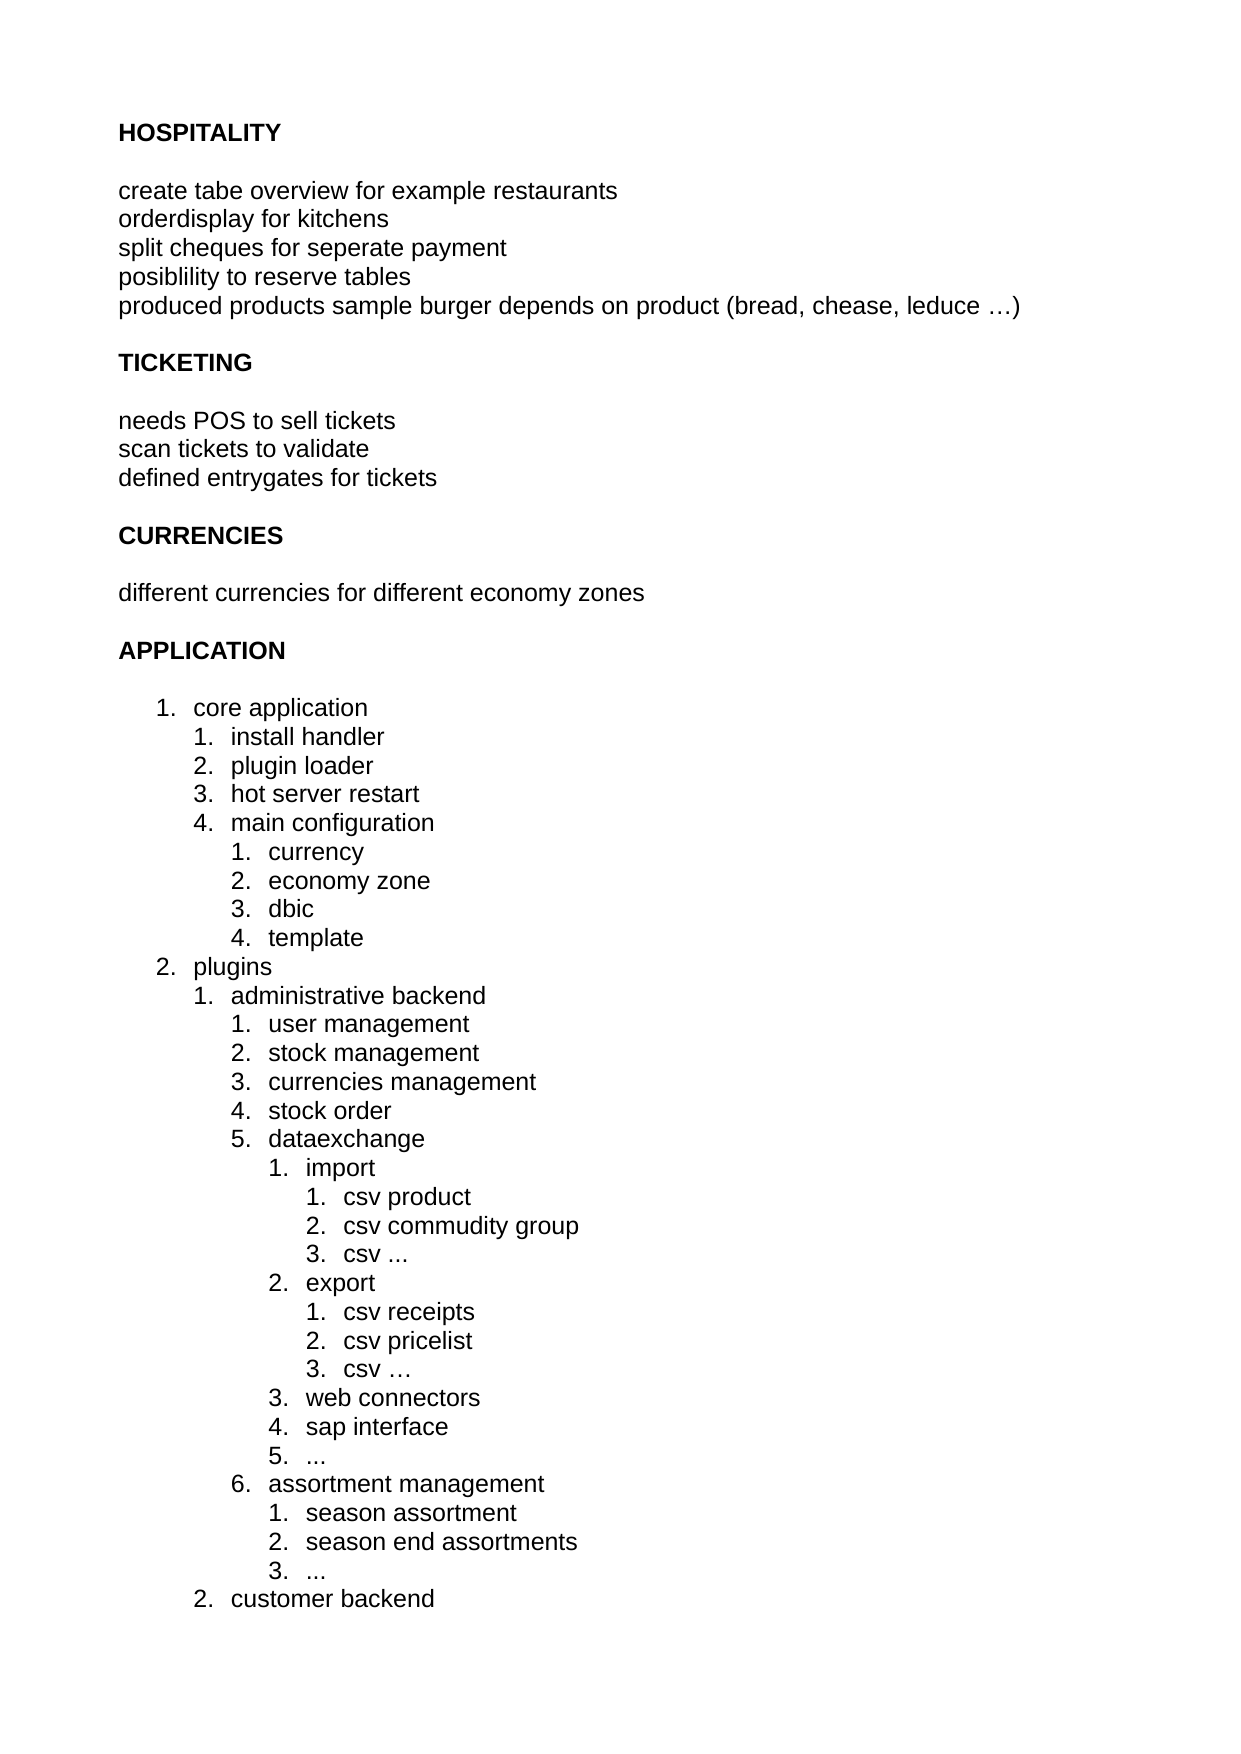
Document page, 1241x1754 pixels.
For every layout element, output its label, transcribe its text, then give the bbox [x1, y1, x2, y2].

list csv receipts [306, 1297, 1122, 1326]
list hot server restart [193, 779, 1122, 808]
list csv ... [306, 1239, 1122, 1268]
list template [231, 923, 1122, 952]
text APPLICATION [118, 636, 1122, 664]
list plugin loader [193, 751, 1122, 779]
list ... [268, 1441, 1122, 1469]
list main configuration [193, 808, 1122, 837]
text orderdisplay for kitchens [118, 204, 1122, 233]
list dbic [231, 894, 1122, 923]
list customer backend [193, 1584, 1122, 1613]
text split cheques for seperate payment [118, 233, 1122, 262]
text TICKETING [118, 348, 1122, 377]
list currencies management [231, 1067, 1122, 1096]
list web connectors [268, 1383, 1122, 1412]
text needs POS to sell tickets [118, 406, 1122, 434]
text posiblility to reserve tables [118, 262, 1122, 291]
list install handler [193, 722, 1122, 751]
list sap interface [268, 1412, 1122, 1441]
list economy zone [231, 866, 1122, 894]
list core application [156, 693, 1122, 722]
list stock management [231, 1038, 1122, 1067]
text produced products sample burger depends on product (bread, chease, leduce …) [118, 291, 1122, 319]
list administrative backend [193, 981, 1122, 1009]
list export [268, 1268, 1122, 1297]
list assortment management [231, 1469, 1122, 1498]
list plugins [156, 952, 1122, 981]
text scan tickets to validate [118, 434, 1122, 463]
list csv pricelist [306, 1326, 1122, 1354]
list csv product [306, 1182, 1122, 1211]
list dataexchange [231, 1124, 1122, 1153]
text HOSPITALITY [118, 118, 1122, 147]
list currency [231, 837, 1122, 866]
list csv commudity group [306, 1211, 1122, 1239]
text CURRENCIES [118, 521, 1122, 549]
list import [268, 1153, 1122, 1182]
list season end assortments [268, 1527, 1122, 1556]
list season assortment [268, 1498, 1122, 1527]
text different currencies for different economy zones [118, 578, 1122, 607]
list ... [268, 1556, 1122, 1584]
text defined entrygates for tickets [118, 463, 1122, 492]
list csv … [306, 1354, 1122, 1383]
list stock order [231, 1096, 1122, 1124]
list user management [231, 1009, 1122, 1038]
text create tabe overview for example restaurants [118, 176, 1122, 204]
